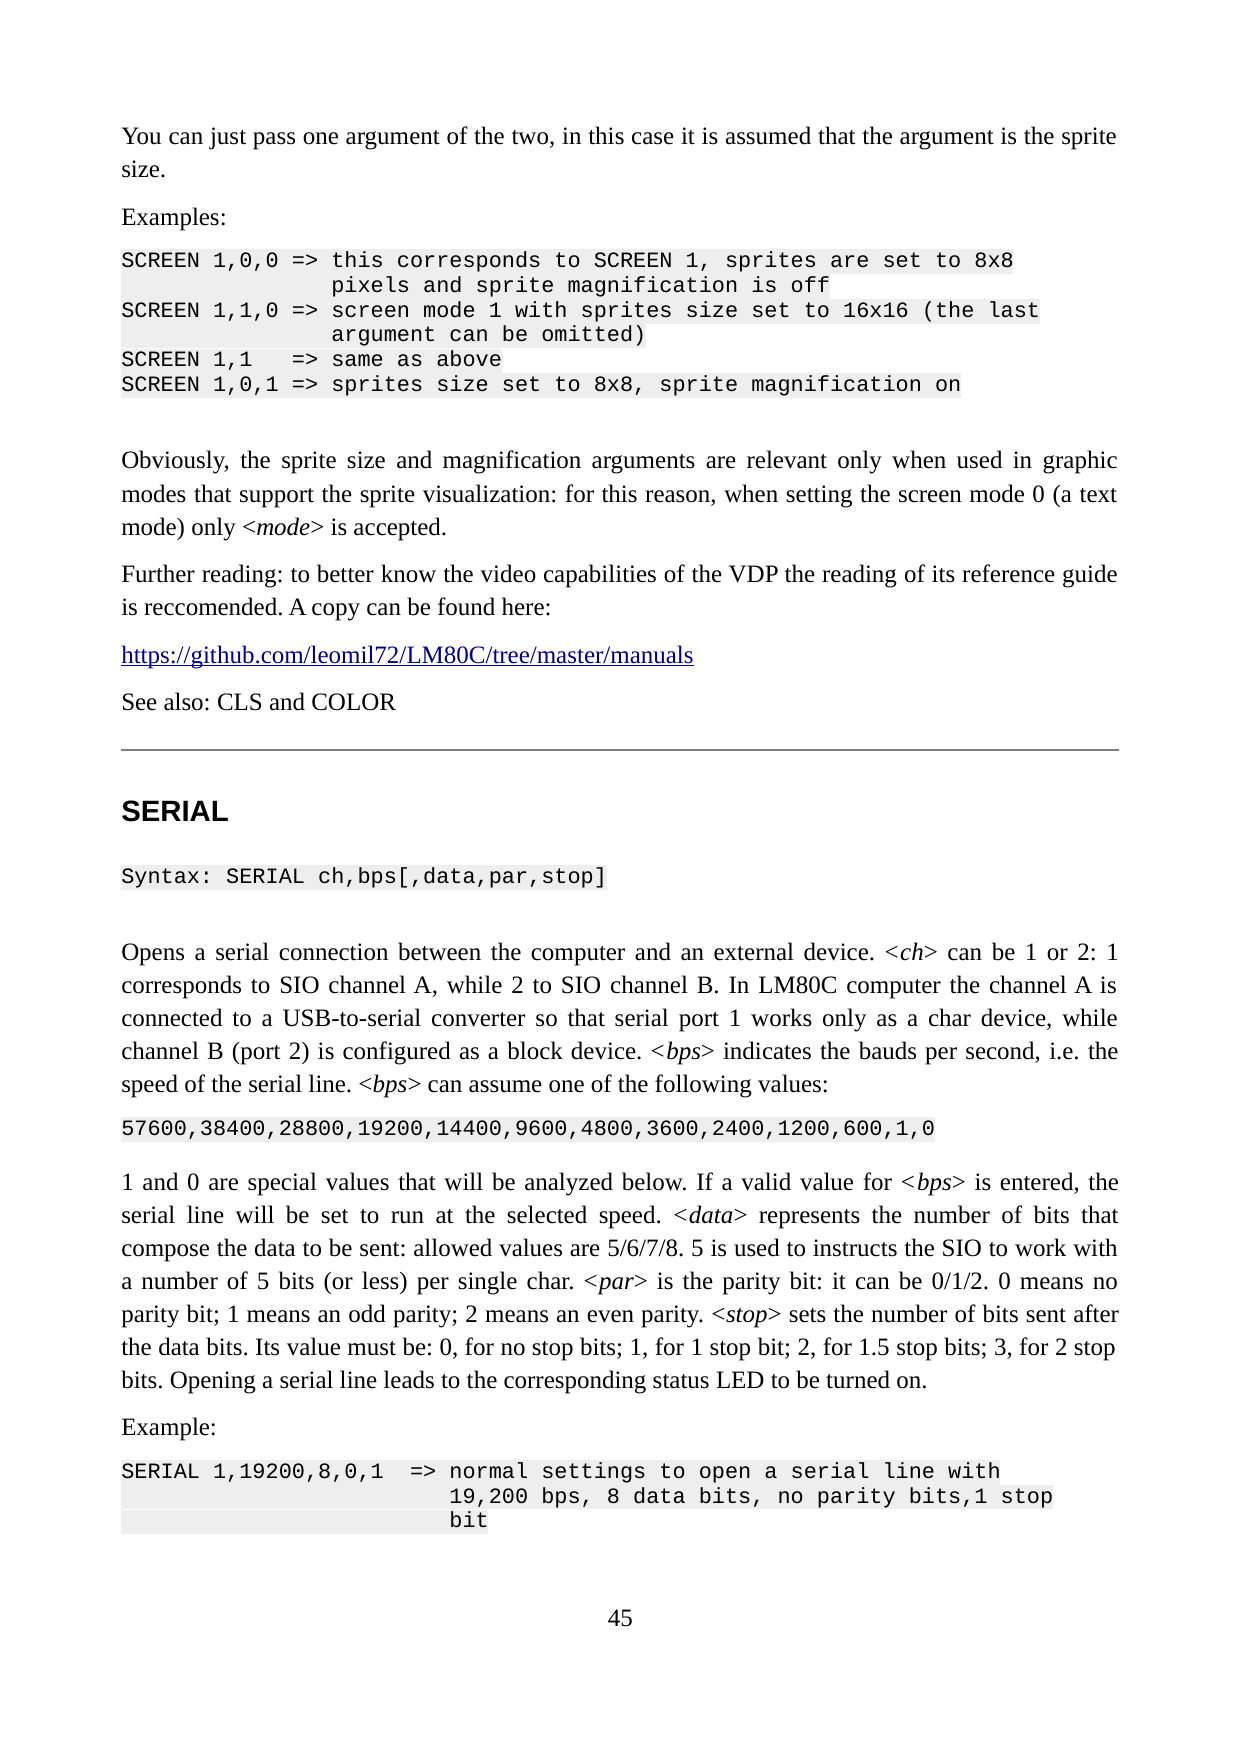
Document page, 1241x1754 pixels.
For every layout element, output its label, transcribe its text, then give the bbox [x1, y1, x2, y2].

text Syntax: SERIAL ch,bps[,data,par,stop] [607, 865, 1119, 890]
text SERIAL 1,19200,8,0,1 => normal settings to open a serial line with [1000, 1460, 1119, 1485]
text You can just pass one argument of the two, in this case it is assumed that the argument is the sprite size. [121, 121, 1119, 183]
text SCREEN 1,0,0 => this corresponds to SCREEN 1, sprites are set to 8x8 [1013, 249, 1119, 274]
text Examples: [121, 202, 1119, 230]
text 1 and 0 are special values that will be analyzed below. If a valid value for <bps> is entered, the serial line will be set to run at the selected speed. <data> represents the number of bits that compose the data to be sent: allowed values are 5/6/7/8. 5 is used to instructs the SIO to work with a number of 5 bits (or less) per single char. <par> is the parity bit: it can be 0/1/2. 0 means no parity bit; 1 means an odd parity; 2 means an even parity. <stop> sets the number of bits sent after the data bits. Its value must be: 0, for no stop bits; 1, for 1 stop bit; 2, for 1.5 stop bits; 3, for 2 stop bits. Opening a serial line leads to the corresponding status LED to be turned on. [121, 1167, 1119, 1393]
text 19,200 bps, 8 data bits, no parity bits,1 stop [1053, 1485, 1119, 1509]
text bit [121, 1509, 1119, 1534]
text https://github.com/leomil72/LM80C/tree/master/manuals [121, 640, 1119, 669]
text SCREEN 1,0,1 => sprites size set to 8x8, sprite magnification on [961, 373, 1119, 398]
text argument can be omitted) [646, 324, 1119, 348]
text pixels and sprite magnification is off [830, 274, 1119, 299]
text Further reading: to better know the video capabilities of the VDP the reading of its reference guide is reccomended. A copy can be found here: [121, 559, 1119, 621]
text Opens a serial connection between the computer and an external device. <ch> can be 1 or 2: 1 corresponds to SIO channel A, while 2 to SIO channel B. In LM80C computer the channel A is connected to a USB-to-serial converter so that serial port 1 works only as a char device, while channel B (port 2) is configured as a block device. <bps> indicates the bauds per second, i.e. the speed of the serial line. <bps> can assume one of the following values: [121, 937, 1119, 1098]
subtitle SERIAL [121, 794, 1119, 828]
text Obviously, the sprite size and magnification arguments are relevant only when used in graphic modes that support the sprite visualization: for this reason, when setting the screen mode 0 (a text mode) only <mode> is accepted. [121, 446, 1119, 540]
text SCREEN 1,1 => same as above [121, 348, 1119, 373]
text 57600,38400,28800,19200,14400,9600,4800,3600,2400,1200,600,1,0 [935, 1117, 1119, 1142]
text Example: [121, 1412, 1119, 1441]
text See also: CLS and COLOR [121, 687, 1119, 716]
text SCREEN 1,1,0 => screen mode 1 with sprites size set to 16x16 (the last [1040, 299, 1119, 324]
